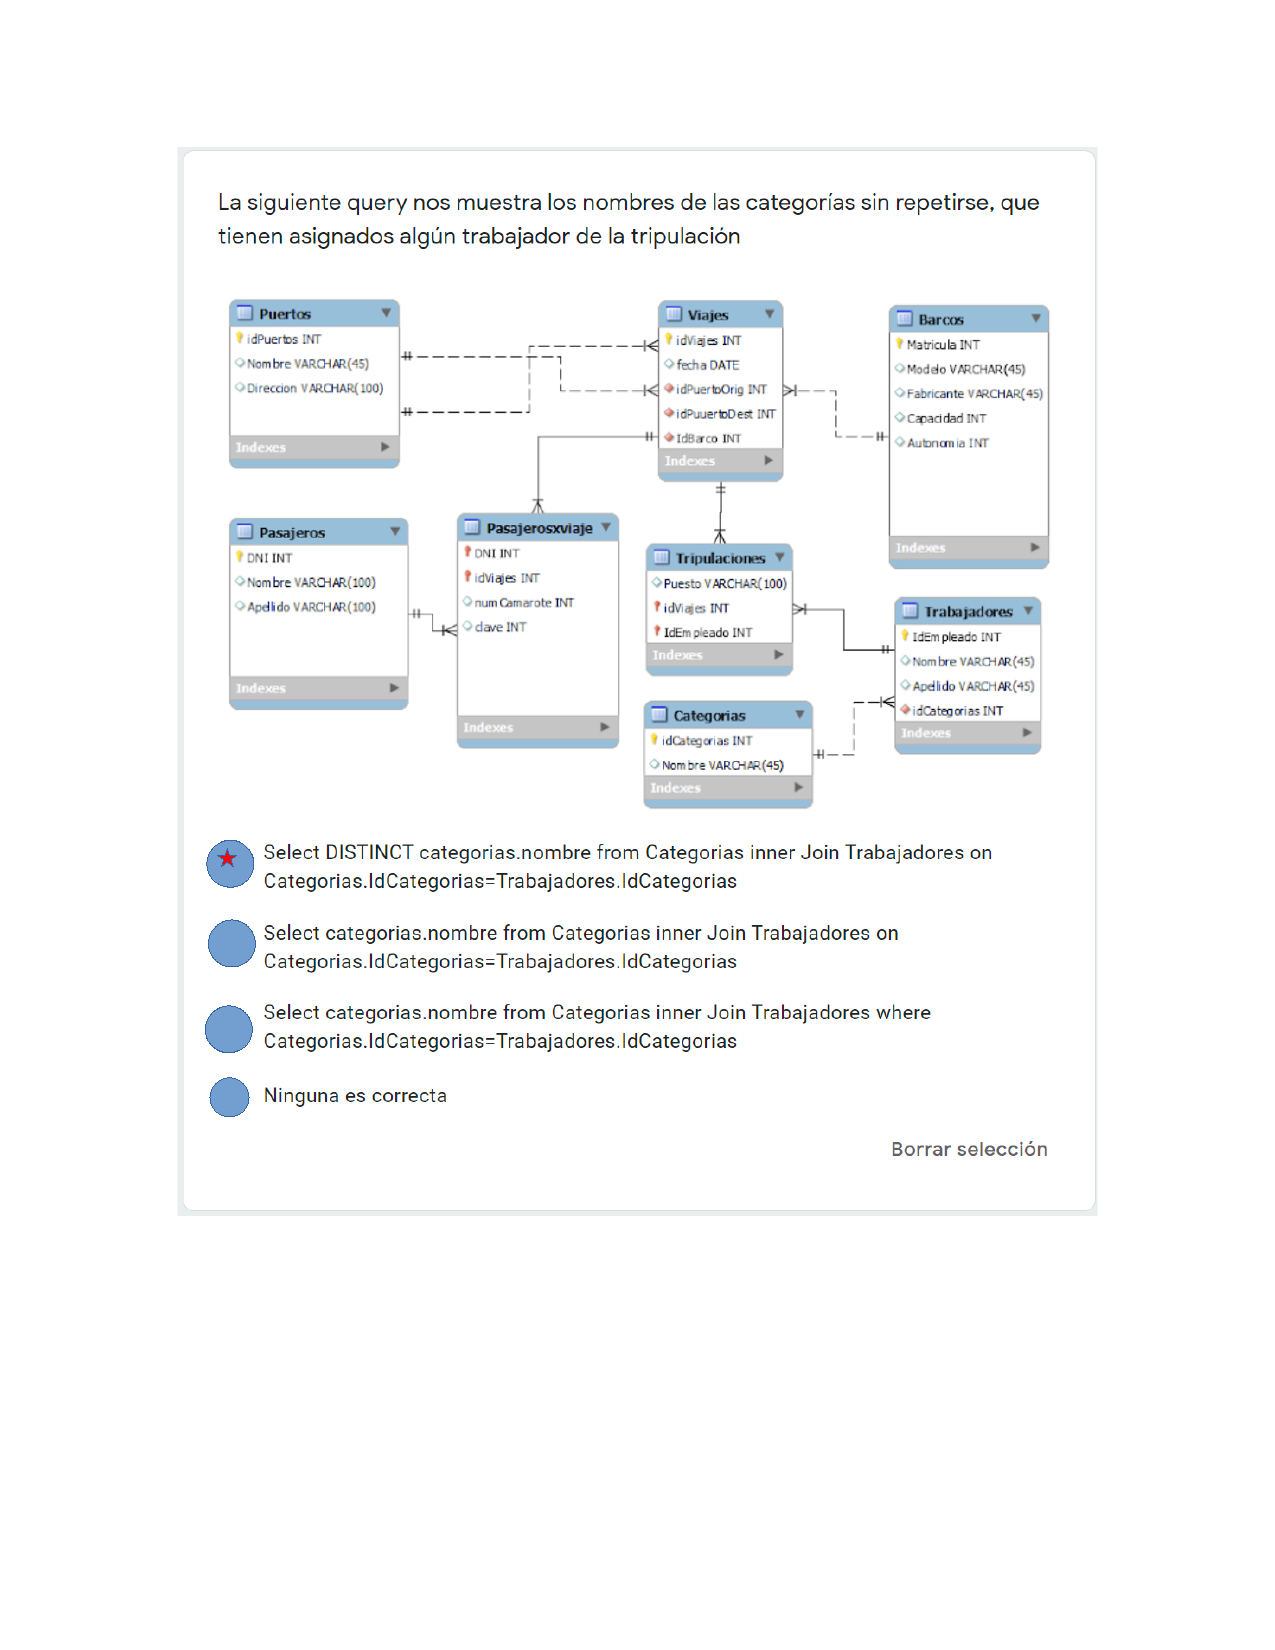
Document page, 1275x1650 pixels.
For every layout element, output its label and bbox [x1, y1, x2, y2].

picture [177, 147, 1098, 1216]
